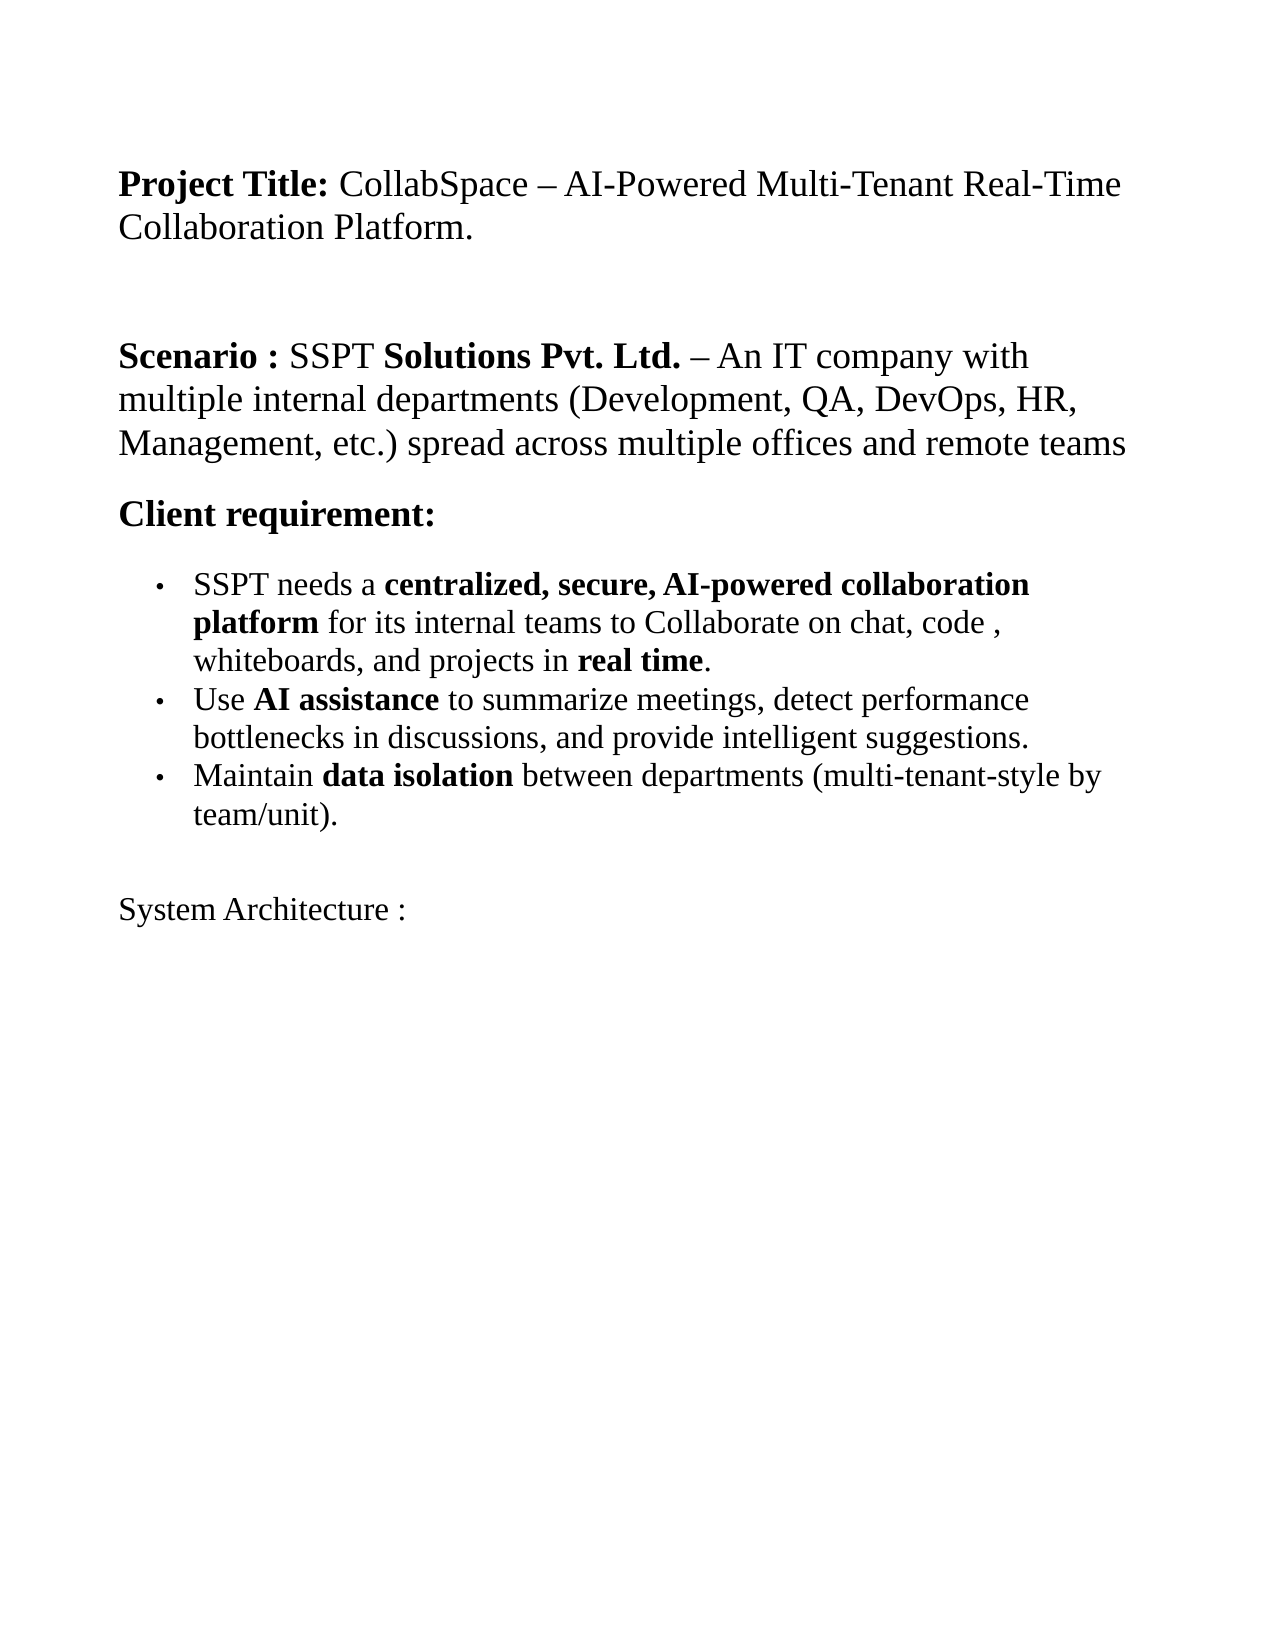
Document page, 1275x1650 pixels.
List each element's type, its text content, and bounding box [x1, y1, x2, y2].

text Project Title: CollabSpace – AI-Powered Multi-Tenant Real-Time Collaboration Platform. [118, 161, 1157, 247]
text Scenario : SSPT Solutions Pvt. Ltd. – An IT company with multiple internal departments (Development, QA, DevOps, HR, Management, etc.) spread across multiple offices and remote teams [118, 334, 1157, 463]
list Maintain data isolation between departments (multi-tenant-style by team/unit). [156, 755, 1157, 832]
list Use AI assistance to summarize meetings, detect performance bottlenecks in discussions, and provide intelligent suggestions. [156, 679, 1157, 755]
text System Architecture : [118, 889, 1157, 928]
text Client requirement: [118, 492, 1157, 535]
list SSPT needs a centralized, secure, AI-powered collaboration platform for its internal teams to Collaborate on chat, code , whiteboards, and projects in real time. [156, 564, 1157, 679]
